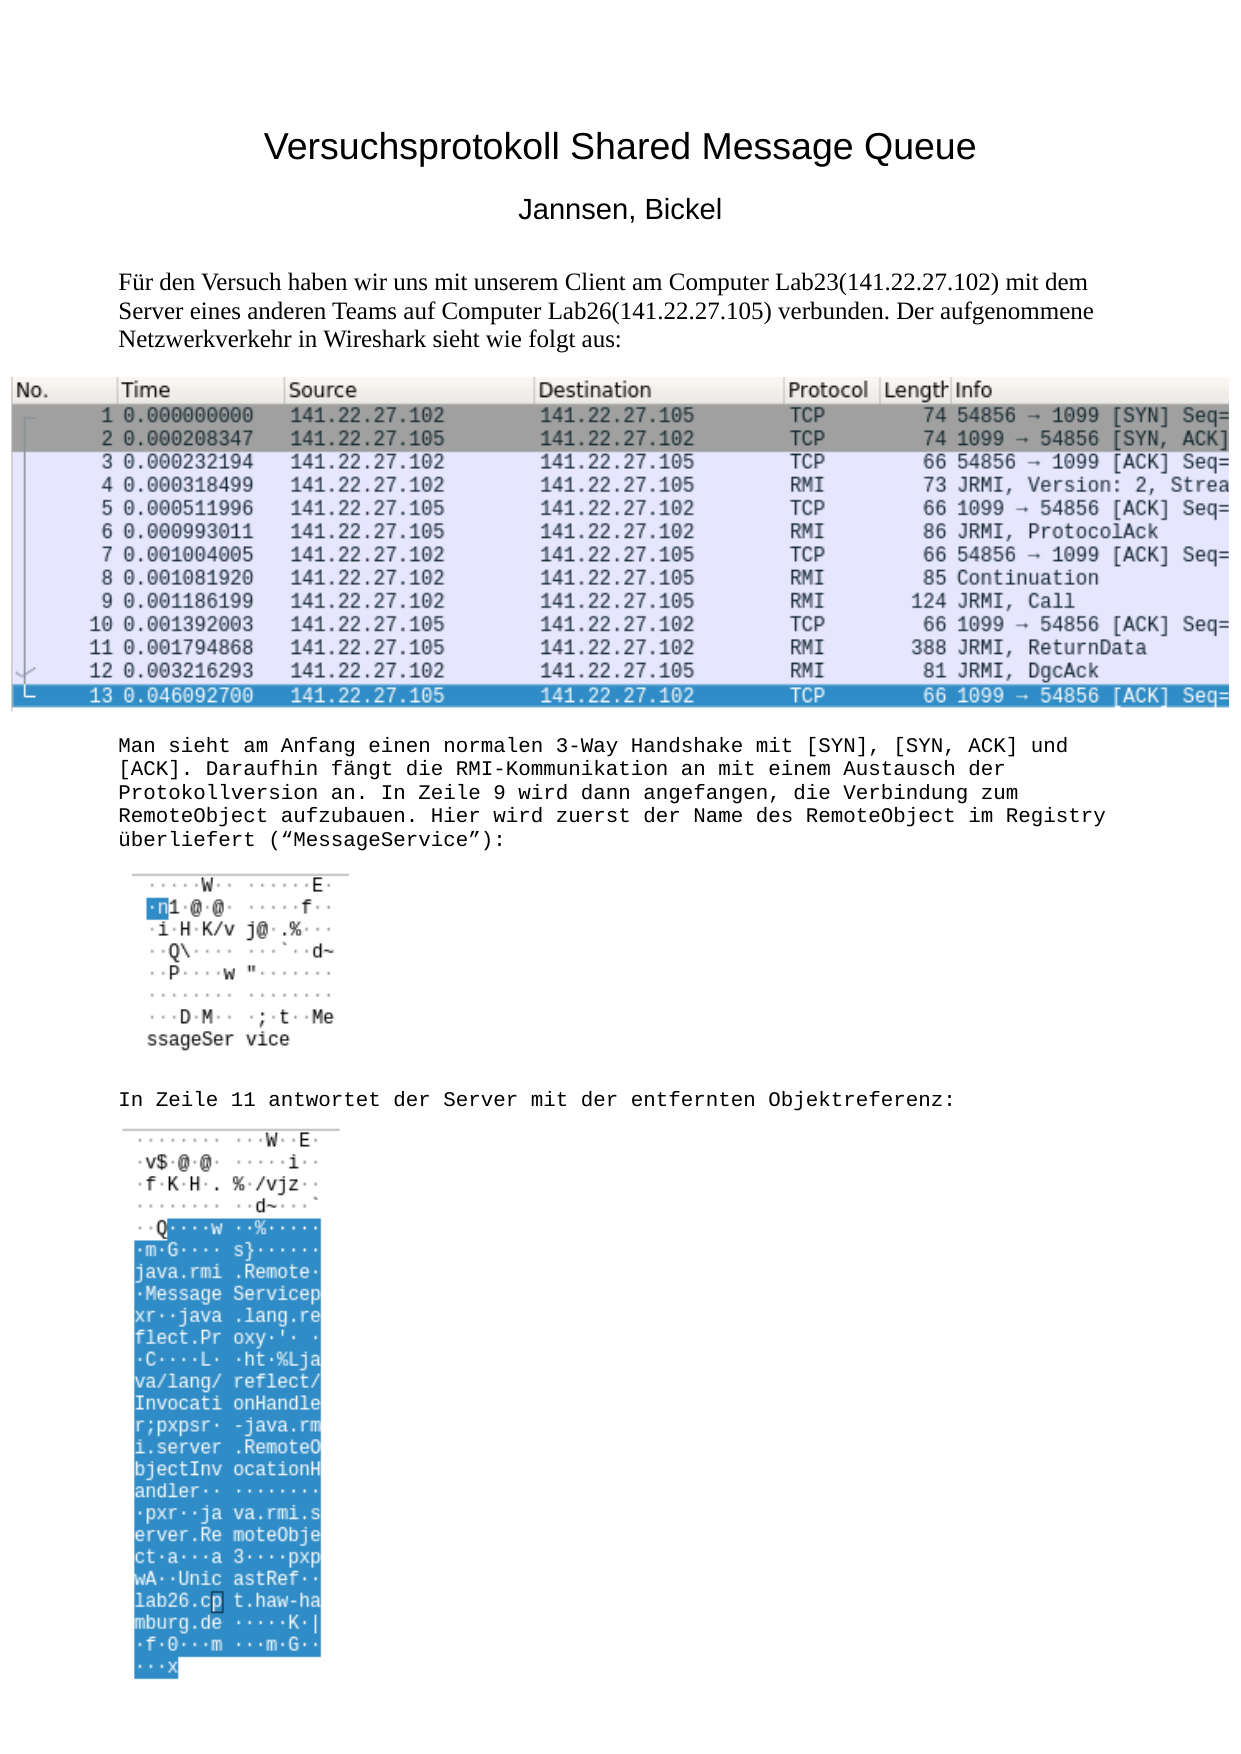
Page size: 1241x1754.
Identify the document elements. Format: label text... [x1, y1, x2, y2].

picture [122, 1128, 340, 1687]
text Für den Versuch haben wir uns mit unserem Client am Computer Lab23(141.22.27.102) mit dem Server eines anderen Teams auf Computer Lab26(141.22.27.105) verbunden. Der aufgenommene Netzwerkverkehr in Wireshark sieht wie folgt aus: [118, 267, 1122, 353]
subtitle Versuchsprotokoll Shared Message Queue [118, 124, 1122, 167]
picture [131, 873, 349, 1063]
text In Zeile 11 antwortet der Server mit der entfernten Objektreferenz: [118, 1089, 1122, 1113]
text Man sieht am Anfang einen normalen 3-Way Handshake mit [SYN], [SYN, ACK] und [ACK]. Daraufhin fängt die RMI-Kommunikation an mit einem Austausch der Protokollversion an. In Zeile 9 wird dann angefangen, die Verbindung zum RemoteObject aufzubauen. Hier wird zuerst der Name des RemoteObject im Registry überliefert (“MessageService”): [118, 734, 1122, 853]
subtitle Jannsen, Bickel [118, 192, 1122, 226]
